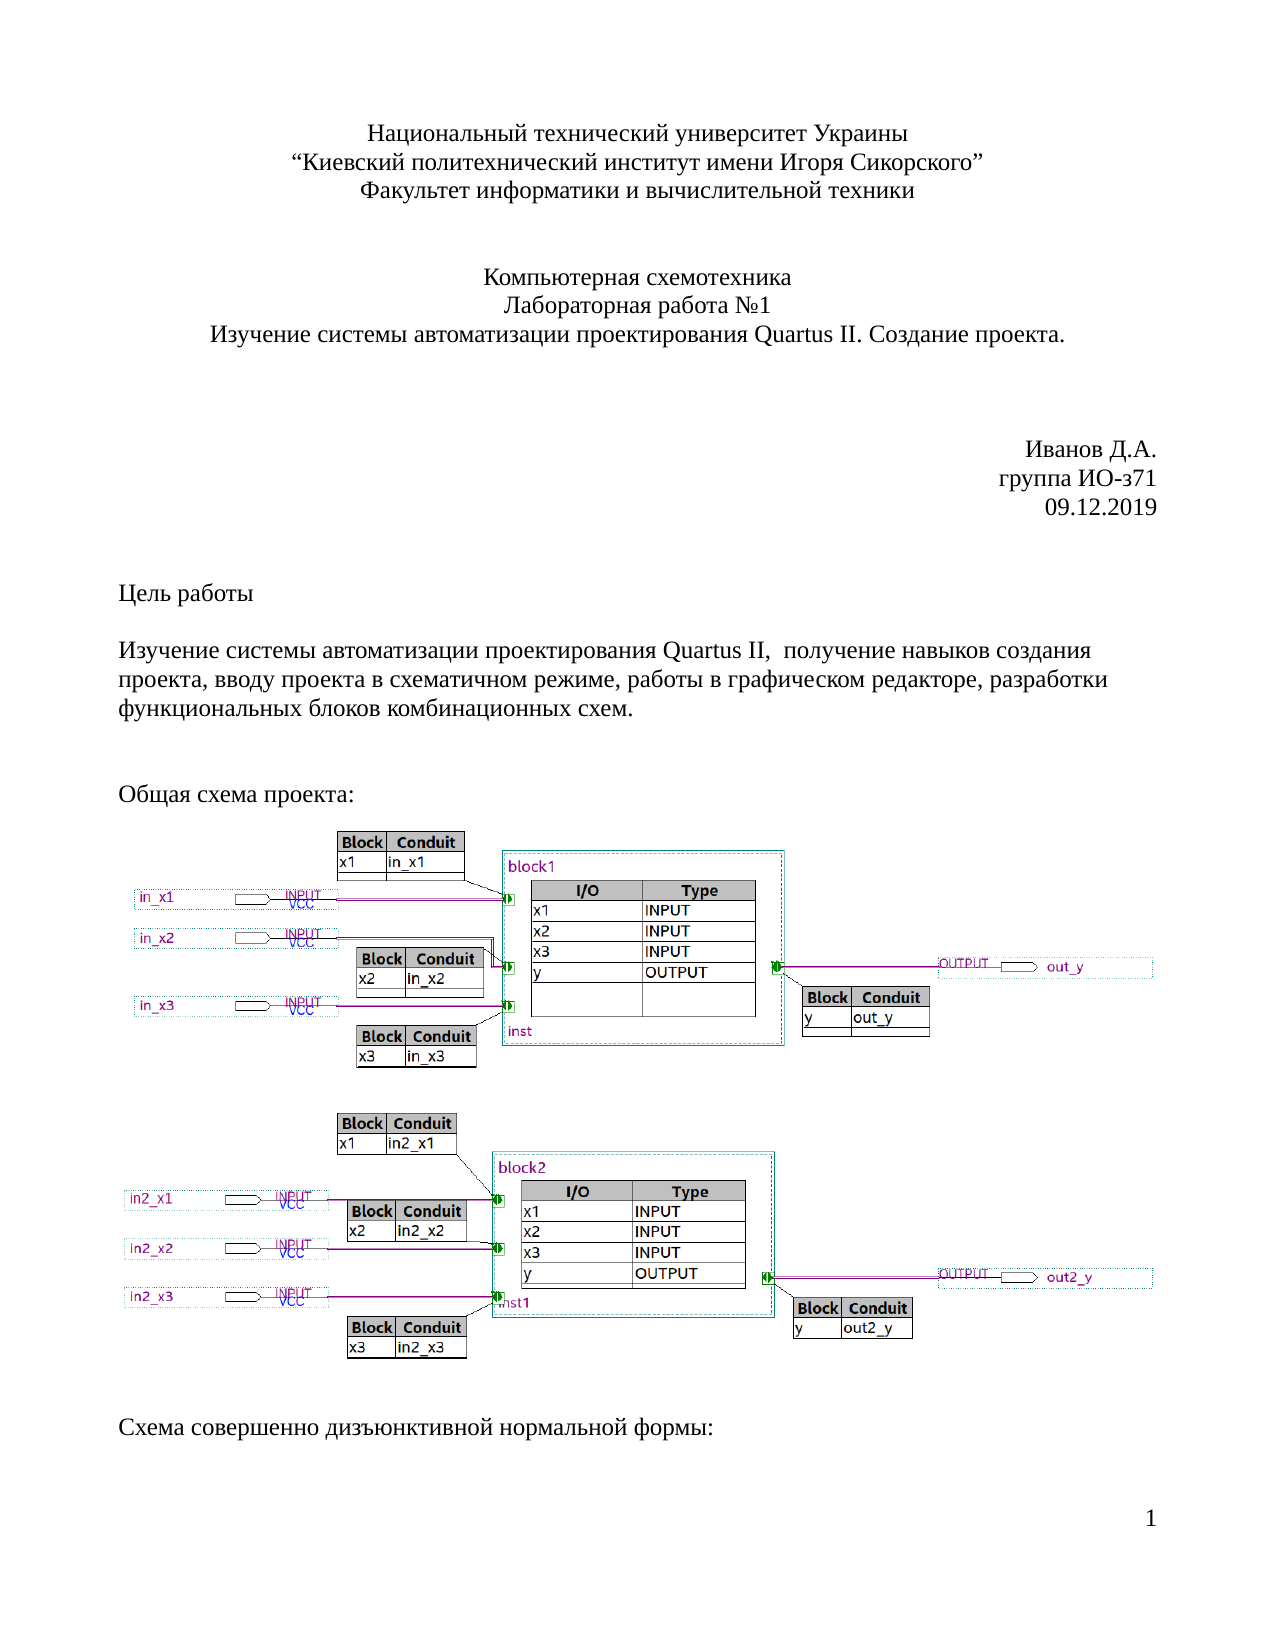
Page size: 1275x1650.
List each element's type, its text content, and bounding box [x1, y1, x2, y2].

subtitle Схема совершенно дизъюнктивной нормальной формы: [118, 1412, 1157, 1441]
text Общая схема проекта: [118, 779, 1157, 808]
text Иванов Д.А. [118, 434, 1157, 463]
text Изучение системы автоматизации проектирования Quartus II. Создание проекта. [118, 319, 1157, 348]
text Лабораторная работа №1 [118, 291, 1157, 319]
text Факультет информатики и вычислительной техники [118, 176, 1157, 204]
text группа ИО-з71 [118, 463, 1157, 492]
text Компьютерная схемотехника [118, 262, 1157, 291]
text 09.12.2019 [118, 492, 1157, 521]
text Национальный технический университет Украины [118, 118, 1157, 147]
text Цель работы [118, 578, 1157, 607]
text “Киевский политехнический институт имени Игоря Сикорского” [118, 147, 1157, 176]
picture [118, 808, 1157, 1384]
text Изучение системы автоматизации проектирования Quartus II, получение навыков создания проекта, вводу проекта в схематичном режиме, работы в графическом редакторе, разработки функциональных блоков комбинационных схем. [118, 636, 1157, 722]
